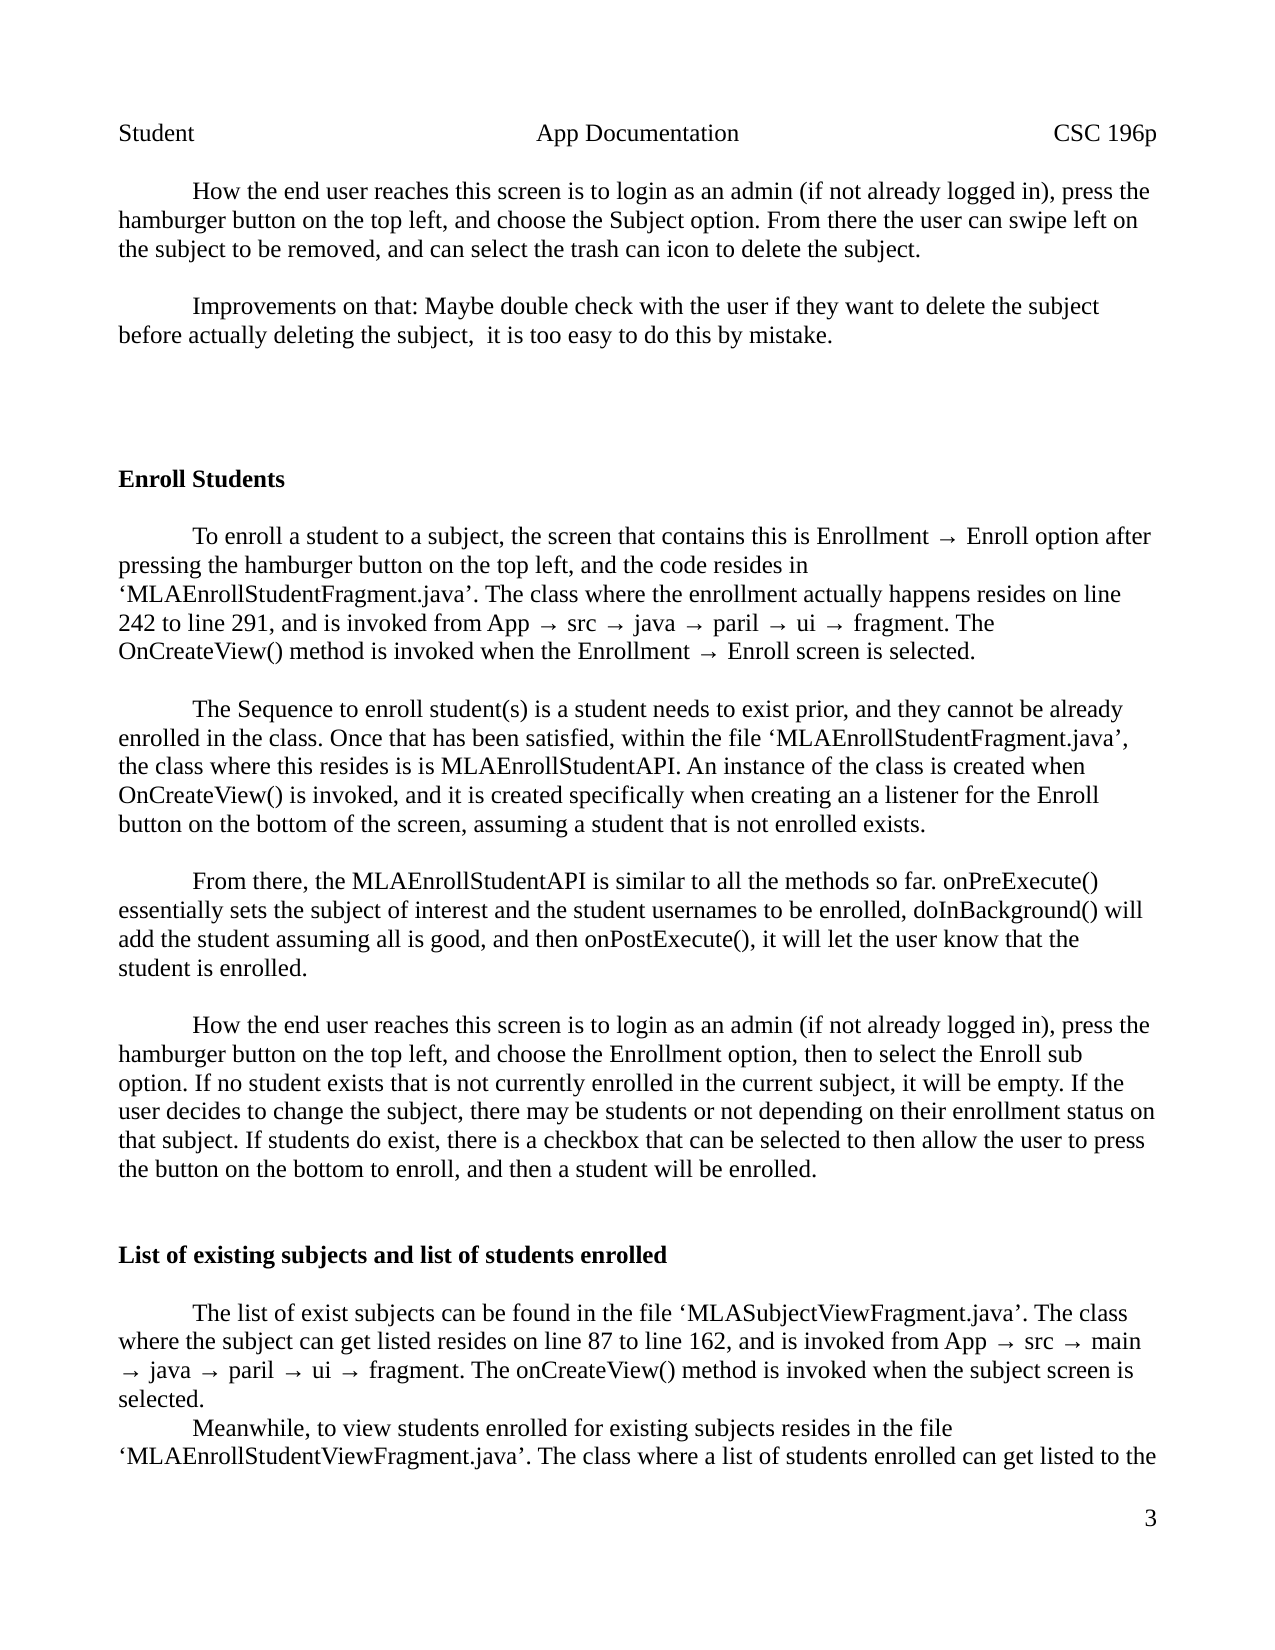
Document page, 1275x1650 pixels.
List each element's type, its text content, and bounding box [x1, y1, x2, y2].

text How the end user reaches this screen is to login as an admin (if not already logged in), press the hamburger button on the top left, and choose the Subject option. From there the user can swipe left on the subject to be removed, and can select the trash can icon to delete the subject. [118, 176, 1157, 263]
text To enroll a student to a subject, the screen that contains this is Enrollment → Enroll option after pressing the hamburger button on the top left, and the code resides in ‘MLAEnrollStudentFragment.java’. The class where the enrollment actually happens resides on line 242 to line 291, and is invoked from App → src → java → paril → ui → fragment. The OnCreateView() method is invoked when the Enrollment → Enroll screen is selected. [118, 521, 1157, 665]
text Improvements on that: Maybe double check with the user if they want to delete the subject before actually deleting the subject, it is too easy to do this by mistake. [118, 291, 1157, 349]
text The list of exist subjects can be found in the file ‘MLASubjectViewFragment.java’. The class where the subject can get listed resides on line 87 to line 162, and is invoked from App → src → main → java → paril → ui → fragment. The onCreateView() method is invoked when the subject screen is selected. [118, 1298, 1157, 1413]
text Enroll Students [118, 464, 1157, 493]
text List of existing subjects and list of students enrolled [118, 1240, 1157, 1269]
text Meanwhile, to view students enrolled for existing subjects resides in the file ‘MLAEnrollStudentViewFragment.java’. The class where a list of students enrolled can get listed to the [118, 1413, 1157, 1470]
text The Sequence to enroll student(s) is a student needs to exist prior, and they cannot be already enrolled in the class. Once that has been satisfied, within the file ‘MLAEnrollStudentFragment.java’, the class where this resides is is MLAEnrollStudentAPI. An instance of the class is created when OnCreateView() is invoked, and it is created specifically when creating an a listener for the Enroll button on the bottom of the screen, assuming a student that is not enrolled exists. [118, 694, 1157, 838]
text How the end user reaches this screen is to login as an admin (if not already logged in), press the hamburger button on the top left, and choose the Enrollment option, then to select the Enroll sub option. If no student exists that is not currently enrolled in the current subject, it will be empty. If the user decides to change the subject, there may be students or not depending on their enrollment status on that subject. If students do exist, there is a checkbox that can be selected to then allow the user to press the button on the bottom to enroll, and then a student will be enrolled. [118, 1010, 1157, 1183]
text From there, the MLAEnrollStudentAPI is similar to all the methods so far. onPreExecute() essentially sets the subject of interest and the student usernames to be enrolled, doInBackground() will add the student assuming all is good, and then onPostExecute(), it will let the user know that the student is enrolled. [118, 866, 1157, 981]
